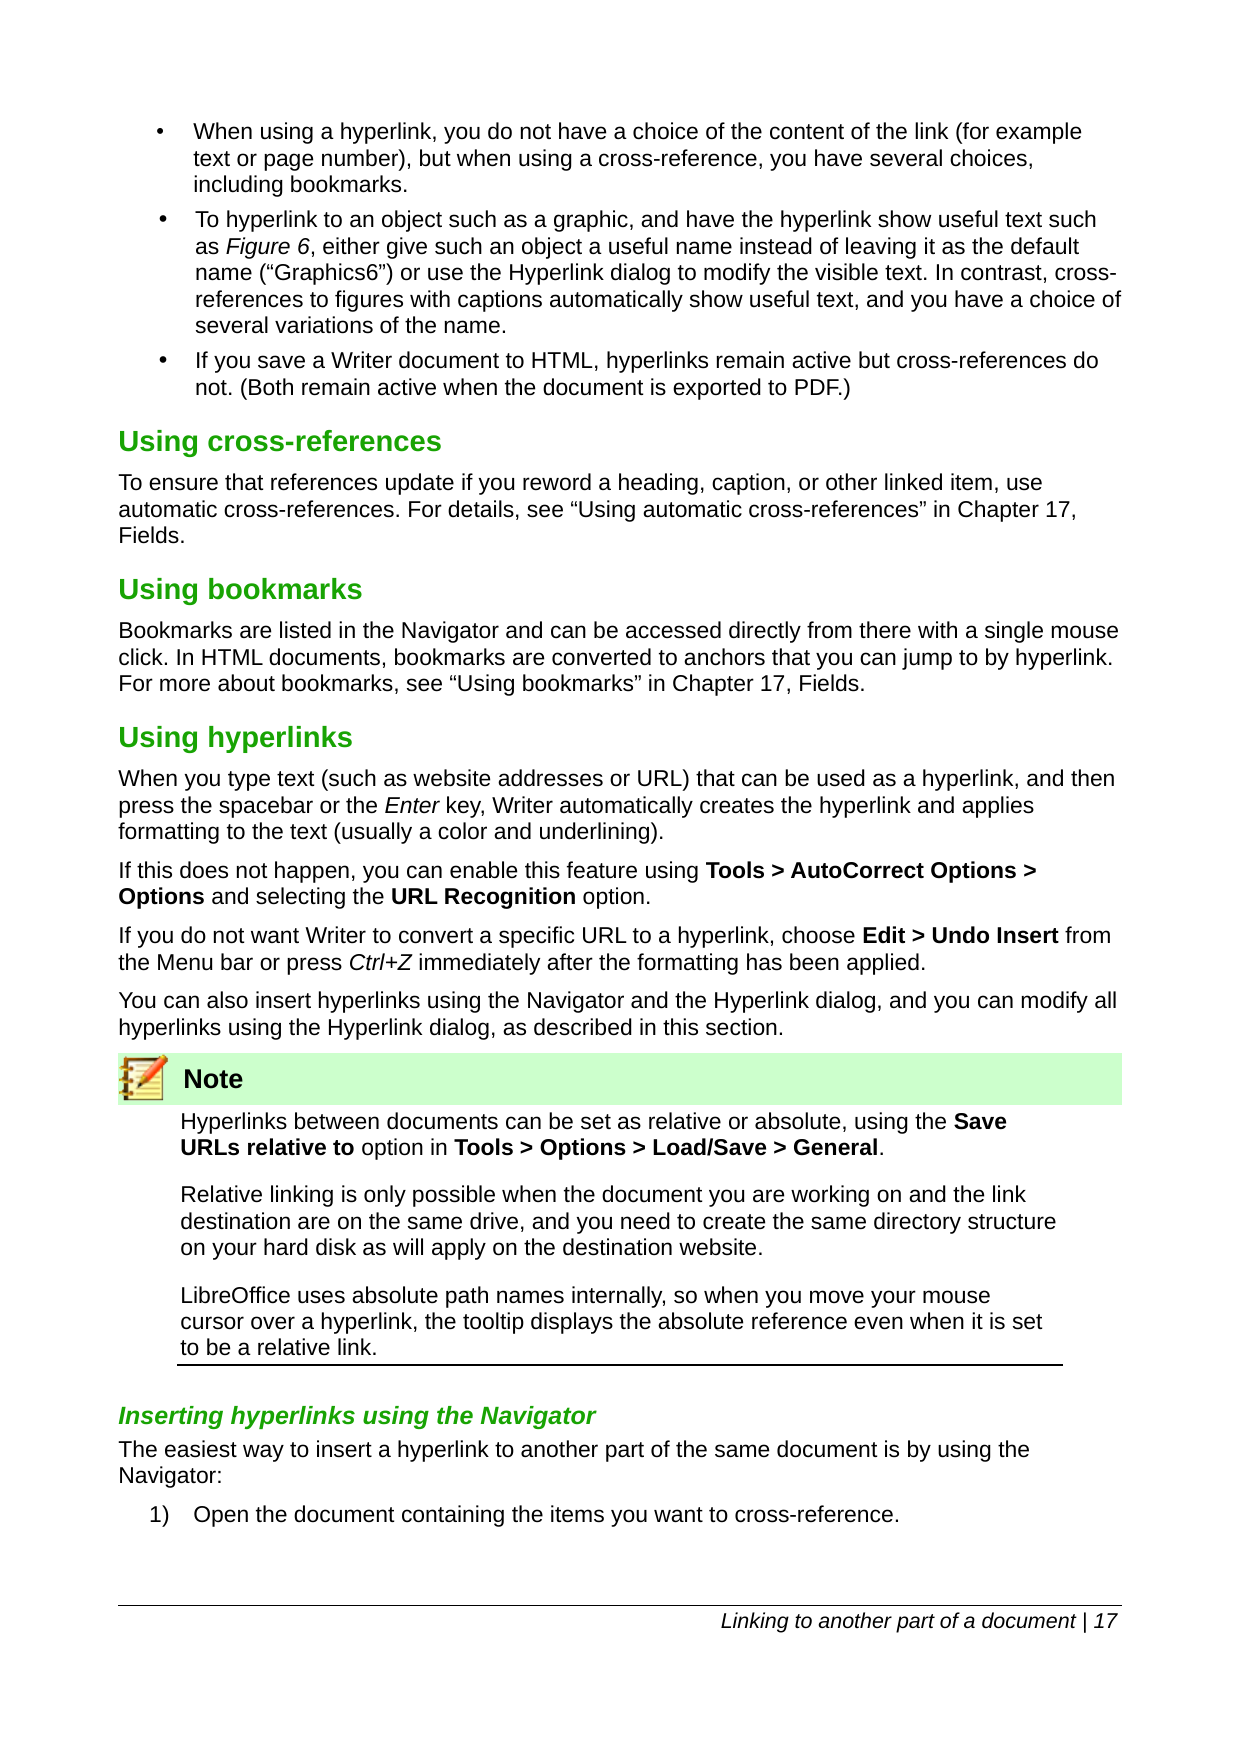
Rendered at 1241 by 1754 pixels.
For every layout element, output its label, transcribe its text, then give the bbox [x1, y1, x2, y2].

subtitle Using bookmarks [118, 572, 1122, 606]
text LibreOffice uses absolute path names internally, so when you move your mouse cursor over a hyperlink, the tooltip displays the absolute reference even when it is set to be a relative link. [177, 1278, 1063, 1364]
text If this does not happen, you can enable this feature using Tools > AutoCorrect Options > Options and selecting the URL Recognition option. [118, 857, 1122, 910]
subtitle Inserting hyperlinks using the Navigator [118, 1401, 1122, 1430]
text If you do not want Writer to convert a specific URL to a hyperlink, choose Edit > Undo Insert from the Menu bar or press Ctrl+Z immediately after the formatting has been applied. [118, 922, 1122, 975]
list The easiest way to insert a hyperlink to another part of the same document is by using the Navigator: [118, 1436, 1122, 1488]
subtitle Using cross-references [118, 424, 1122, 458]
text Bookmarks are listed in the Navigator and can be accessed directly from there with a single mouse click. In HTML documents, bookmarks are converted to anchors that you can jump to by hyperlink. For more about bookmarks, see “Using bookmarks” in Chapter 17, Fields. [118, 617, 1122, 696]
subtitle Using hyperlinks [118, 720, 1122, 754]
list When using a hyperlink, you do not have a choice of the content of the link (for example text or page number), but when using a cross-reference, you have several choices, including bookmarks. [156, 118, 1122, 197]
picture [119, 1053, 170, 1104]
list If you save a Writer document to HTML, hyperlinks remain active but cross-references do not. (Both remain active when the document is exported to PDF.) [156, 347, 1122, 400]
text When you type text (such as website addresses or URL) that can be used as a hyperlink, and then press the spacebar or the Enter key, Writer automatically creates the hyperlink and applies formatting to the text (usually a color and underlining). [118, 765, 1122, 844]
text To ensure that references update if you reword a heading, caption, or other linked item, use automatic cross-references. For details, see “Using automatic cross-references” in Chapter 17, Fields. [118, 469, 1122, 548]
subtitle Note [118, 1053, 1122, 1105]
text Hyperlinks between documents can be set as relative or absolute, using the Save URLs relative to option in Tools > Options > Load/Save > General. [177, 1105, 1063, 1160]
list To hyperlink to an object such as a graphic, and have the hyperlink show useful text such as Figure 6, either give such an object a useful name instead of leaving it as the default name (“Graphics6”) or use the Hyperlink dialog to modify the visible text. In contrast, cross-references to figures with captions automatically show useful text, and you have a choice of several variations of the name. [156, 206, 1122, 338]
text You can also insert hyperlinks using the Navigator and the Hyperlink dialog, and you can modify all hyperlinks using the Hyperlink dialog, as described in this section. [118, 987, 1122, 1040]
list Open the document containing the items you want to cross-reference. [169, 1501, 1122, 1527]
text Relative linking is only possible when the document you are working on and the link destination are on the same drive, and you need to create the same directory structure on your hard disk as will apply on the destination website. [177, 1178, 1063, 1261]
